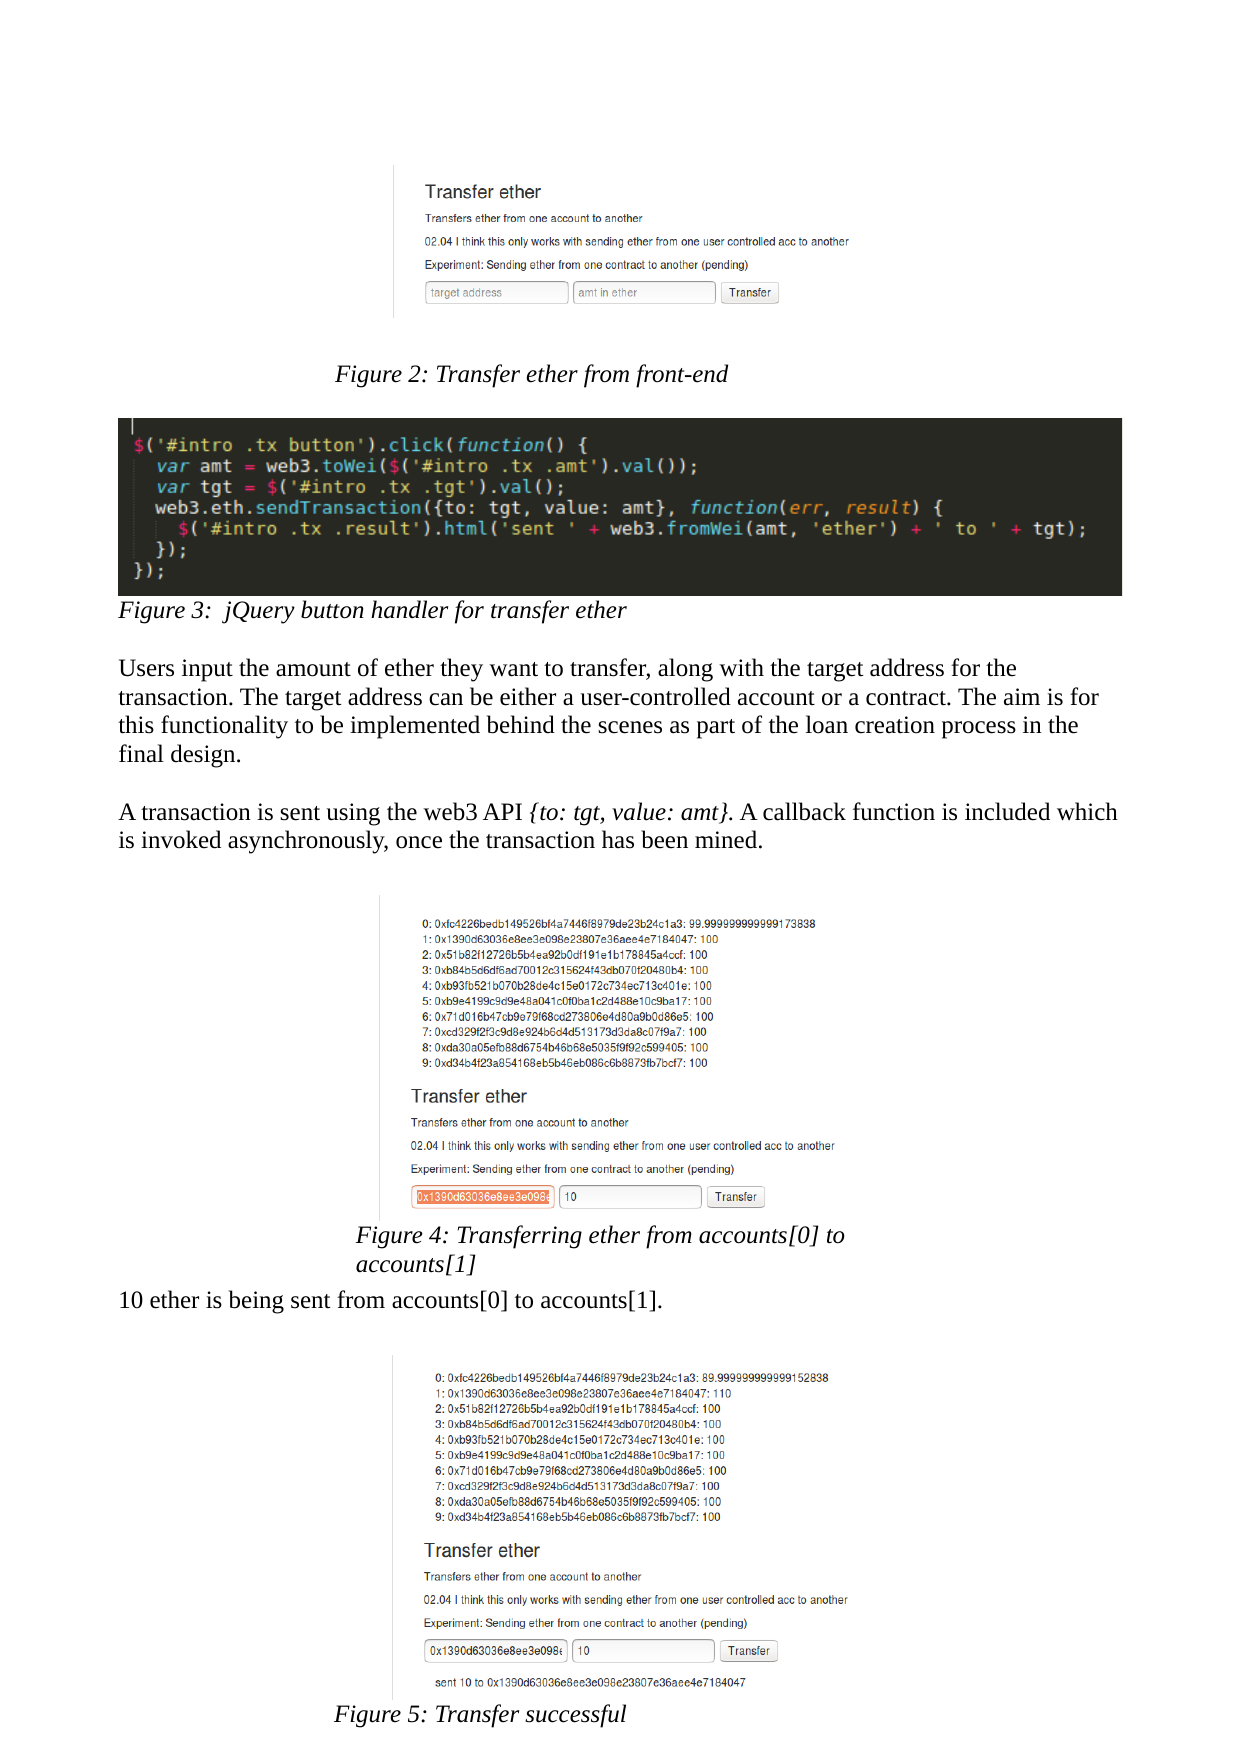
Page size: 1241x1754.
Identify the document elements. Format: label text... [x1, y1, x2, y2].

text Figure 4: Transferring ether from accounts[0] to accounts[1] [356, 896, 885, 1278]
picture [355, 895, 591, 1221]
text Figure 3: jQuery button handler for transfer ether [118, 596, 1122, 624]
picture [118, 418, 1123, 596]
text Figure 2: Transfer ether from front-end [335, 165, 915, 388]
text Users input the amount of ether they want to transfer, along with the target address for the transaction. The target address can be either a user-controlled account or a contract. The aim is for this functionality to be implemented behind the scenes as part of the loan creation process in the final design. [118, 653, 1122, 768]
text Figure 5: Transfer successful [334, 1356, 906, 1728]
text 10 ether is being sent from accounts[0] to accounts[1]. [118, 1286, 1122, 1314]
text A transaction is sent using the web3 API {to: tgt, value: amt}. A callback function is included which is invoked asynchronously, once the transaction has been mined. [118, 797, 1122, 854]
